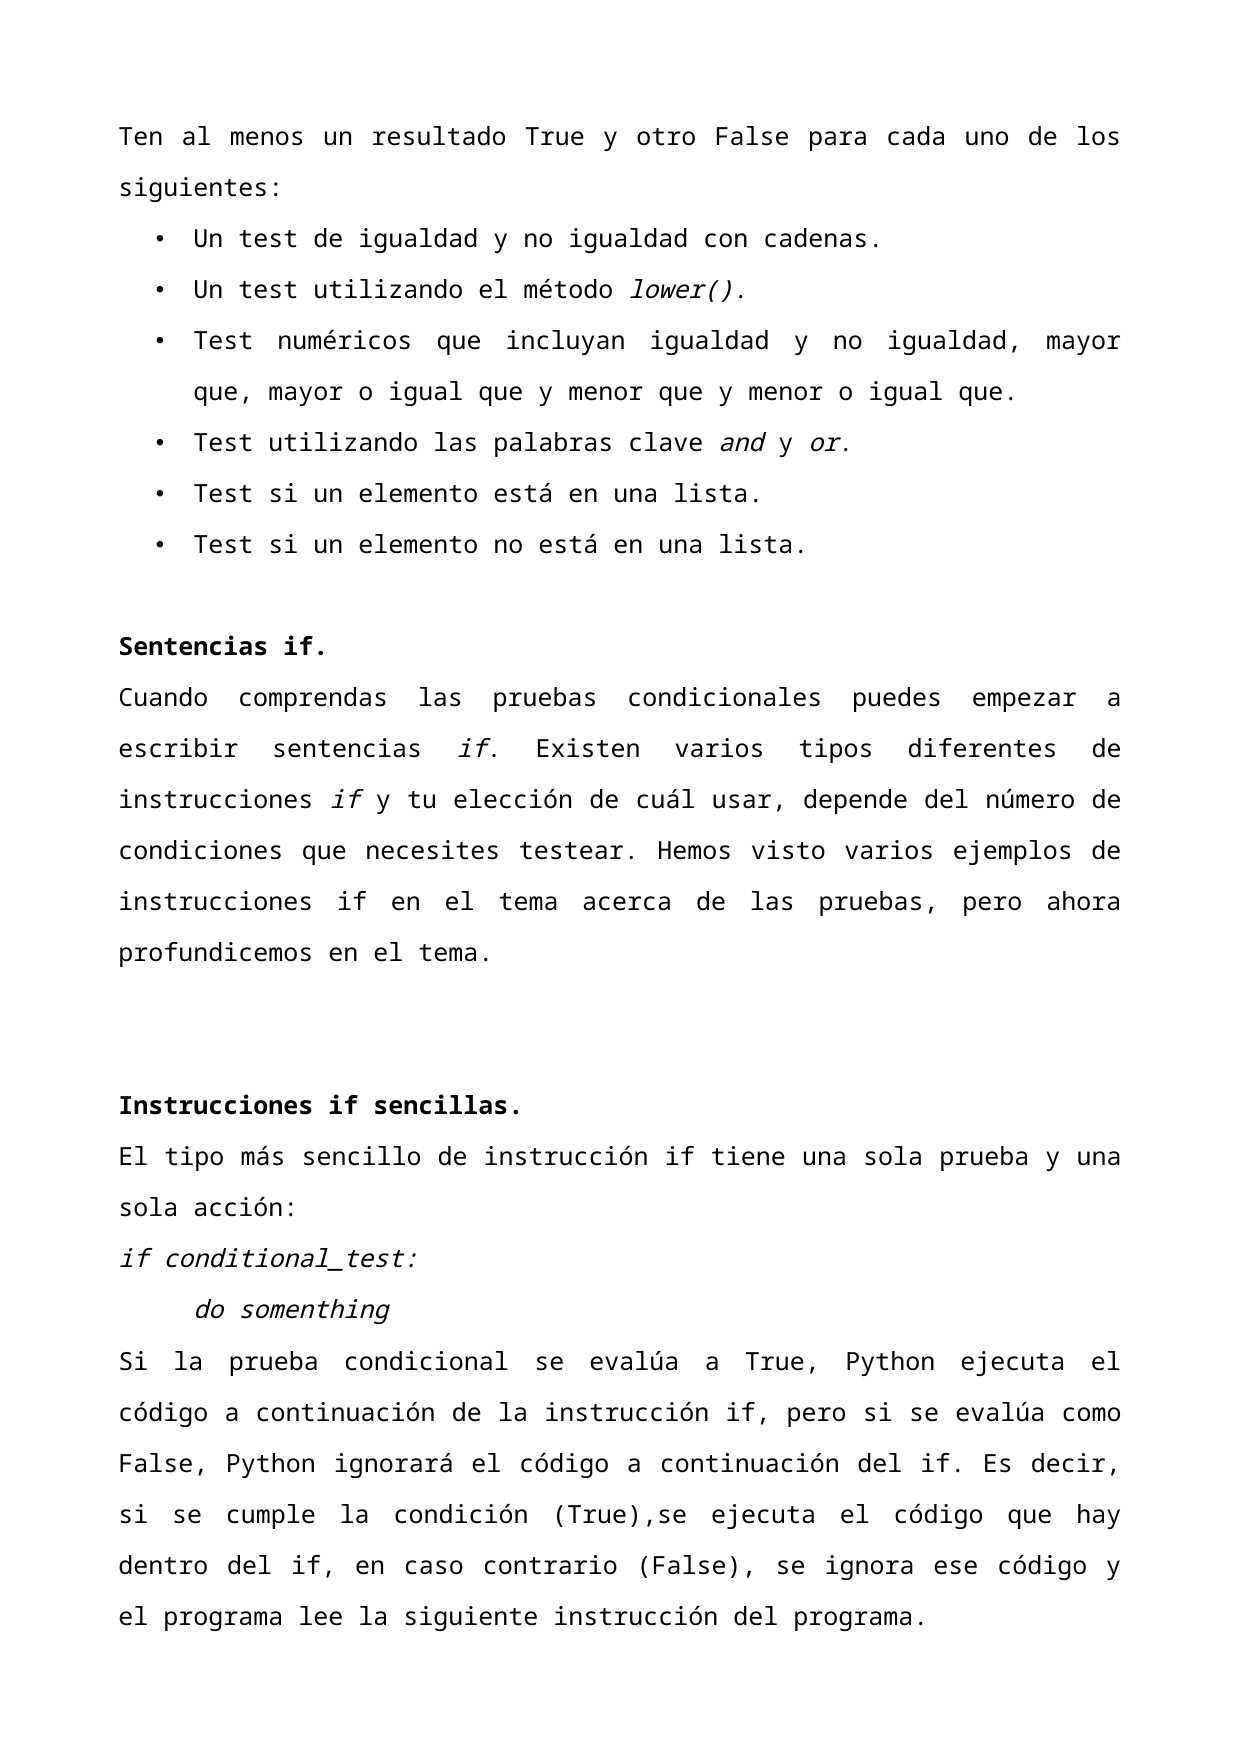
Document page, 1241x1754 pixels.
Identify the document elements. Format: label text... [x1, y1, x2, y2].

list Un test de igualdad y no igualdad con cadenas. [156, 220, 1122, 254]
text Si la prueba condicional se evalúa a True, Python ejecuta el código a continuación de la instrucción if, pero si se evalúa como False, Python ignorará el código a continuación del if. Es decir, si se cumple la condición (True),se ejecuta el código que hay dentro del if, en caso contrario (False), se ignora ese código y el programa lee la siguiente instrucción del programa. [118, 1343, 1122, 1632]
list Un test utilizando el método lower(). [156, 271, 1122, 305]
text Cuando comprendas las pruebas condicionales puedes empezar a escribir sentencias if. Existen varios tipos diferentes de instrucciones if y tu elección de cuál usar, depende del número de condiciones que necesites testear. Hemos visto varios ejemplos de instrucciones if en el tema acerca de las pruebas, pero ahora profundicemos en el tema. [118, 679, 1122, 969]
text El tipo más sencillo de instrucción if tiene una sola prueba y una sola acción: [118, 1139, 1122, 1224]
list Test utilizando las palabras clave and y or. [156, 424, 1122, 458]
text do somenthing [118, 1292, 1122, 1326]
text Sentencias if. [118, 628, 1122, 663]
list Test si un elemento no está en una lista. [156, 526, 1122, 561]
text Instrucciones if sencillas. [118, 1088, 1122, 1122]
text Ten al menos un resultado True y otro False para cada uno de los siguientes: [118, 118, 1122, 203]
list Test si un elemento está en una lista. [156, 475, 1122, 509]
text if conditional_test: [118, 1241, 1122, 1275]
list Test numéricos que incluyan igualdad y no igualdad, mayor que, mayor o igual que y menor que y menor o igual que. [156, 322, 1122, 407]
